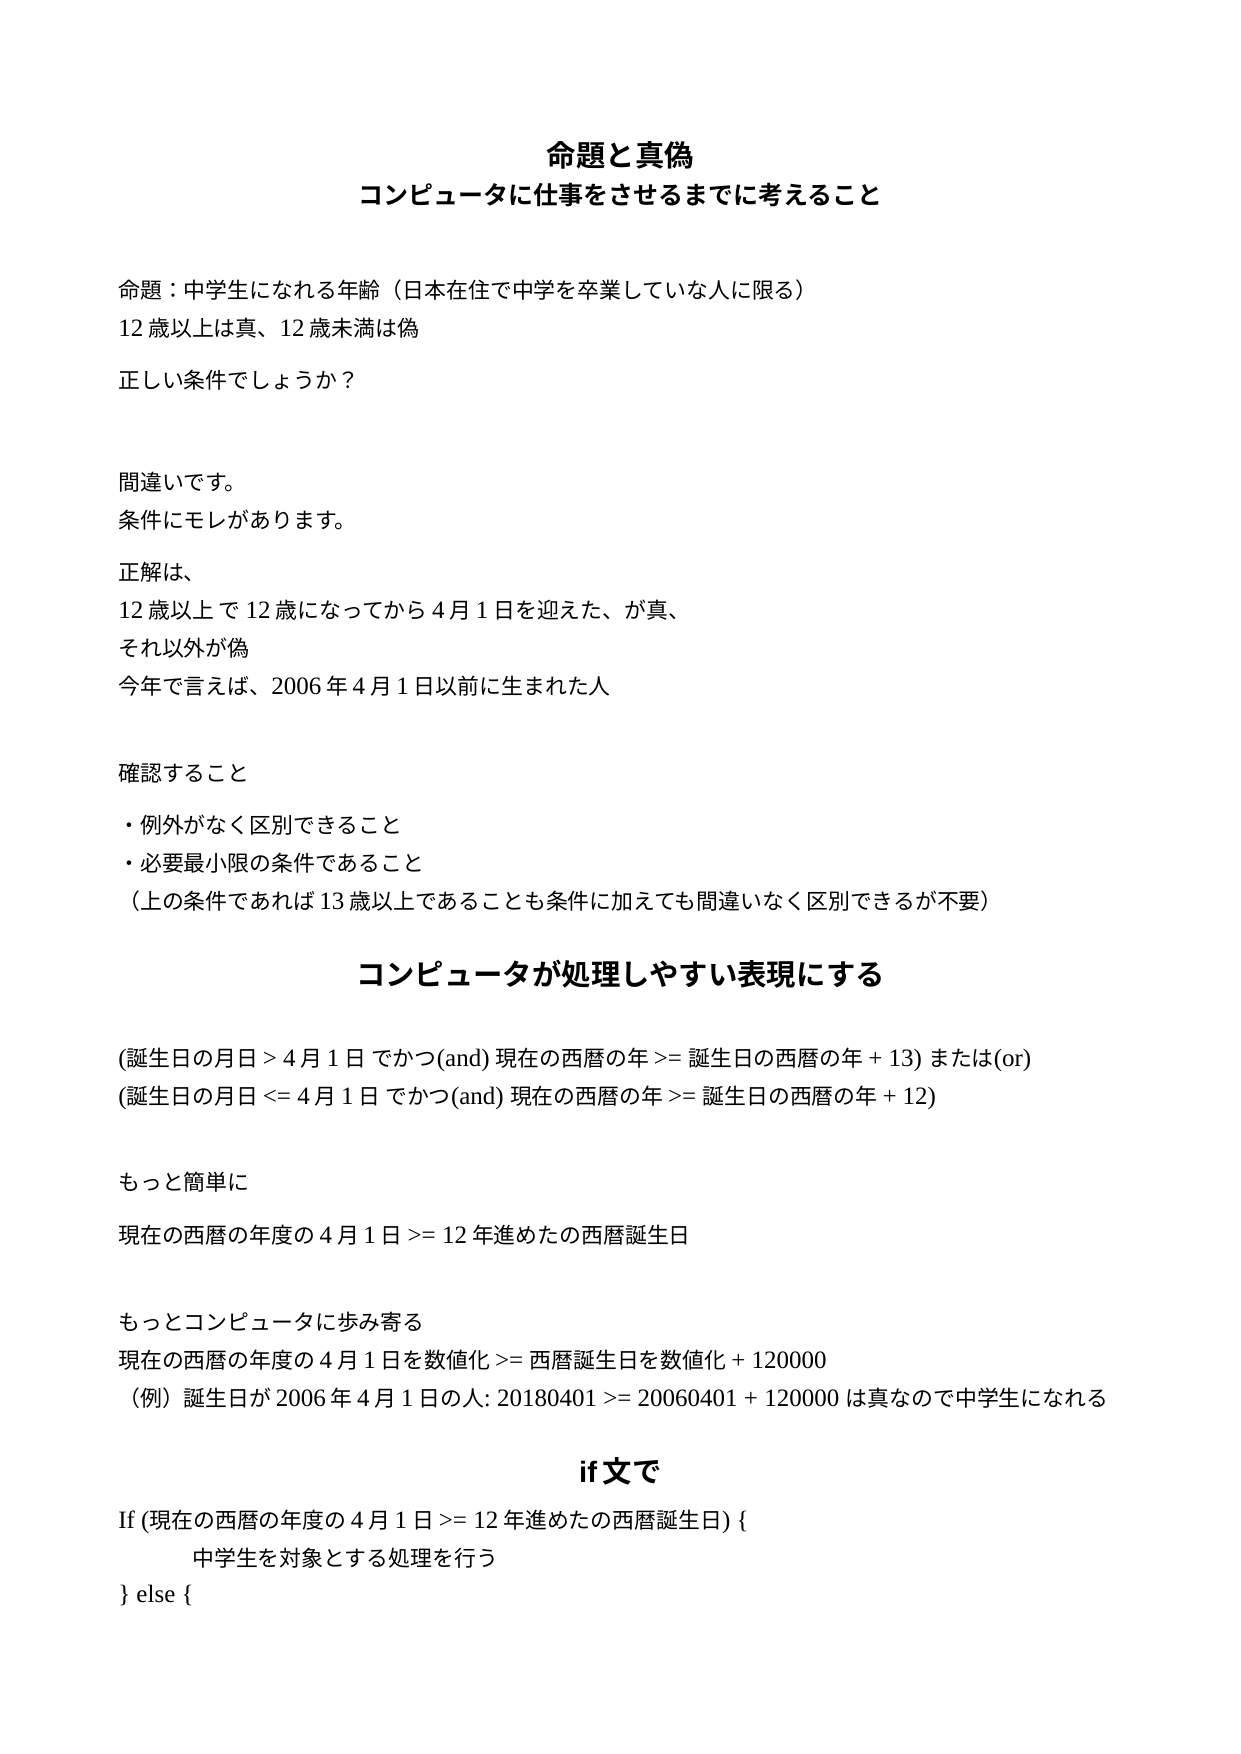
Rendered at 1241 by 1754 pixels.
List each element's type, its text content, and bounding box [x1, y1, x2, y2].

text If (現在の西暦の年度の4月1日 >= 12年進めたの西暦誕生日) { 中学生を対象とする処理を行う } else { [118, 1503, 1122, 1607]
text もっと簡単に [118, 1165, 1122, 1197]
subtitle コンピュータが処理しやすい表現にする [118, 951, 1122, 993]
text 現在の西暦の年度の4月1日 >= 12年進めたの西暦誕生日 [118, 1218, 1122, 1249]
subtitle 間違いです。 条件にモレがあります。 [118, 465, 1122, 534]
subtitle ・例外がなく区別できること ・必要最小限の条件であること （上の条件であれば13歳以上であることも条件に加えても間違いなく区別できるが不要） [118, 808, 1122, 916]
subtitle 命題と真偽 コンピュータに仕事をさせるまでに考えること [118, 133, 1122, 211]
subtitle 確認すること [118, 756, 1122, 787]
text (誕生日の月日 > 4月1日 でかつ(and) 現在の西暦の年 >= 誕生日の西暦の年 + 13) または(or) (誕生日の月日 <= 4月1日 でかつ(and) 現在の西暦の年 >= 誕生日の西暦の年 + 12) [118, 1006, 1122, 1145]
subtitle if文で [118, 1448, 1122, 1491]
subtitle 正しい条件でしょうか？ [118, 363, 1122, 395]
subtitle 命題：中学生になれる年齢（日本在住で中学を卒業していな人に限る） 12歳以上は真、12歳未満は偽 [118, 273, 1122, 343]
text もっとコンピュータに歩み寄る 現在の西暦の年度の4月1日を数値化 >= 西暦誕生日を数値化 + 120000 （例）誕生日が2006年4月1日の人: 20180401 >= 20060401 + 120000 は真なので中学生になれる [118, 1270, 1122, 1413]
subtitle 正解は、 12歳以上 で 12歳になってから4月1日を迎えた、が真、 それ以外が偽 今年で言えば、2006年4月1日以前に生まれた人 [118, 555, 1122, 735]
